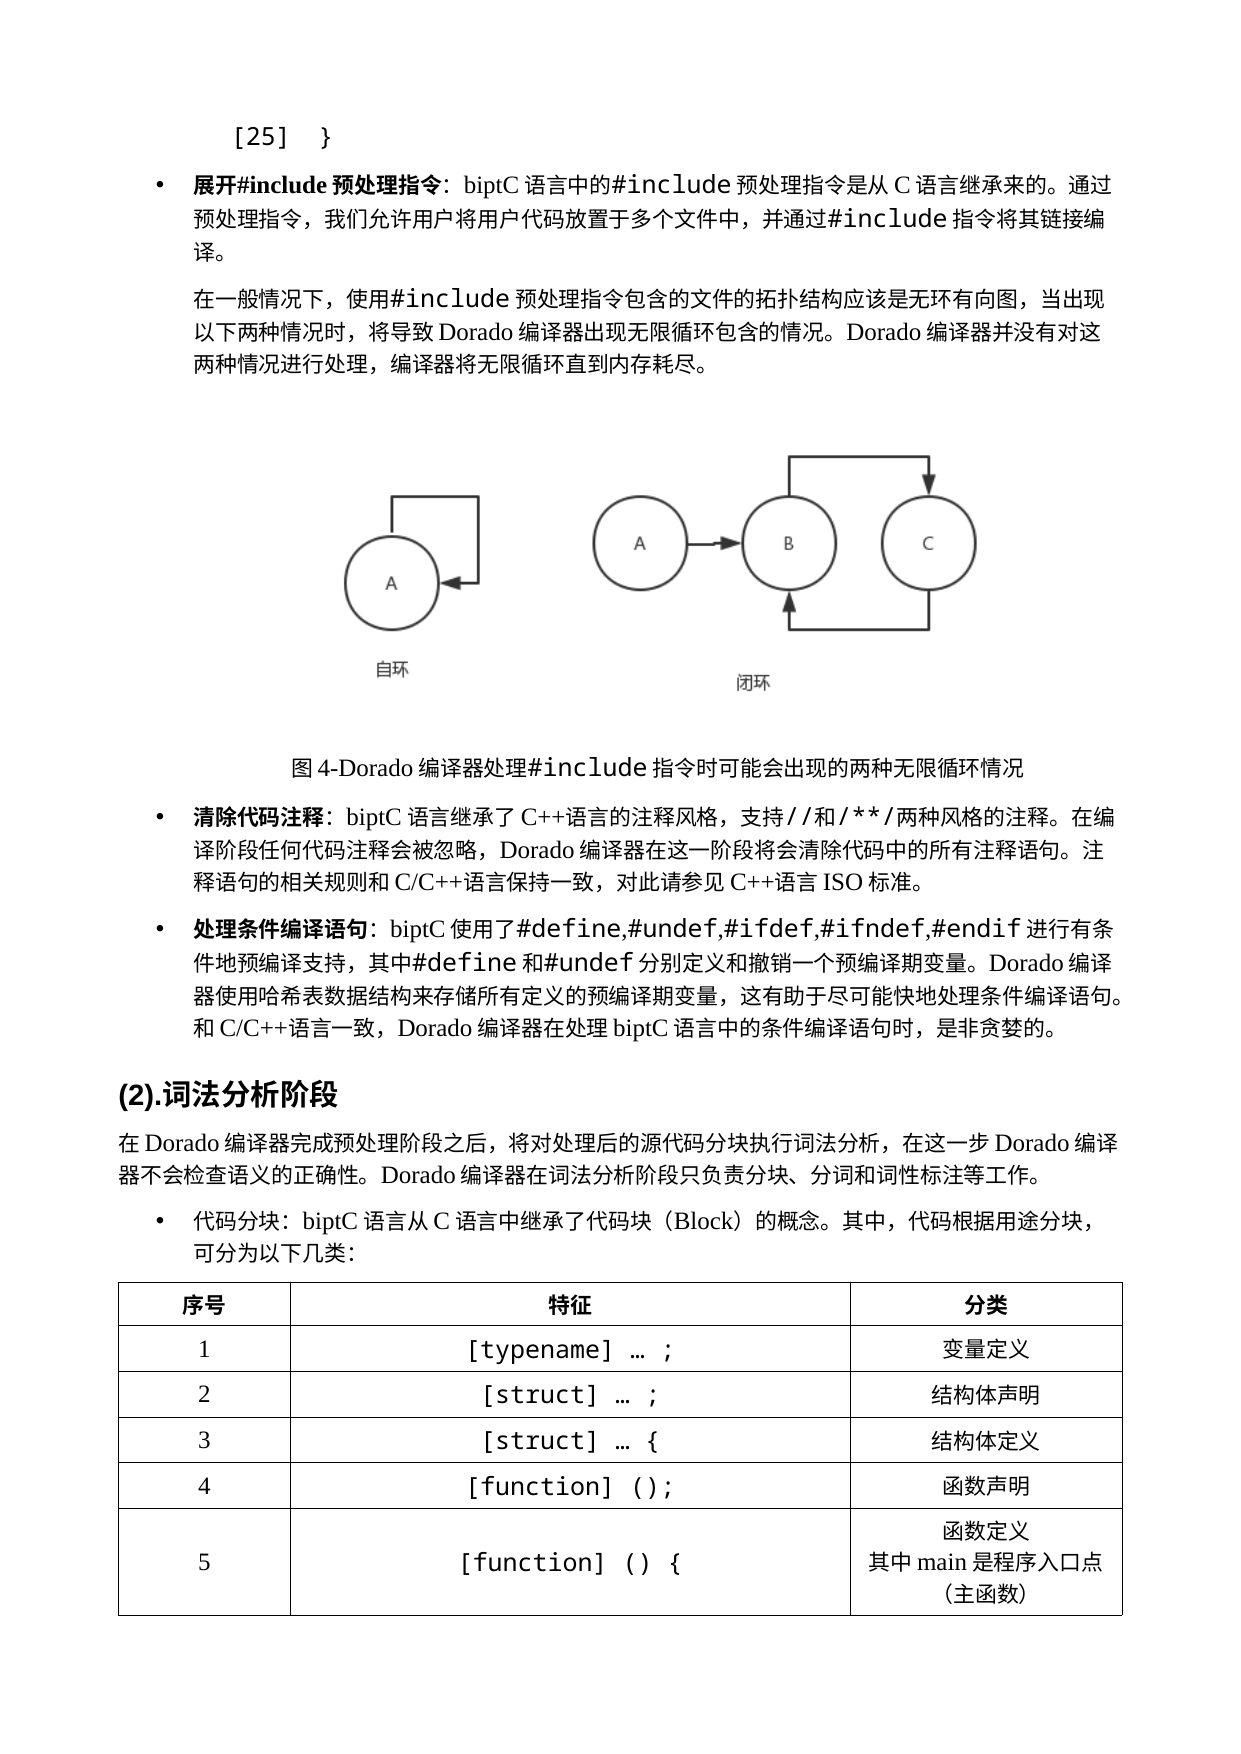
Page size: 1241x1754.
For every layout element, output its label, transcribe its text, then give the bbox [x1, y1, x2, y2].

list [25] } [193, 118, 1122, 152]
picture [222, 393, 1018, 751]
table_cell [struct] … ; [291, 1372, 850, 1417]
table_header 序号 [119, 1283, 290, 1325]
table_cell 结构体定义 [851, 1418, 1122, 1462]
table_cell 2 [119, 1372, 290, 1417]
list 图4-Dorado编译器处理#include指令时可能会出现的两种无限循环情况 [156, 393, 1122, 784]
list 在一般情况下，使用#include预处理指令包含的文件的拓扑结构应该是无环有向图，当出现以下两种情况时，将导致Dorado编译器出现无限循环包含的情况。Dorado编译器并没有对这两种情况进行处理，编译器将无限循环直到内存耗尽。 [156, 281, 1122, 378]
table_cell 1 [119, 1326, 290, 1371]
subtitle (2).词法分析阶段 [118, 1071, 1122, 1114]
list 展开#include预处理指令：biptC语言中的#include预处理指令是从C语言继承来的。通过预处理指令，我们允许用户将用户代码放置于多个文件中，并通过#include指令将其链接编译。 [156, 167, 1122, 267]
table_cell [function] () { [291, 1509, 850, 1614]
table_cell 变量定义 [851, 1326, 1122, 1371]
table_cell [struct] … { [291, 1418, 850, 1462]
list 处理条件编译语句：biptC使用了#define,#undef,#ifdef,#ifndef,#endif进行有条件地预编译支持，其中#define和#undef分别定义和撤销一个预编译期变量。Dorado编译器使用哈希表数据结构来存储所有定义的预编译期变量，这有助于尽可能快地处理条件编译语句。和C/C++语言一致，Dorado编译器在处理biptC语言中的条件编译语句时，是非贪婪的。 [156, 911, 1122, 1042]
table_cell 函数定义 其中main是程序入口点（主函数） [851, 1509, 1122, 1614]
list 清除代码注释：biptC语言继承了C++语言的注释风格，支持//和/**/两种风格的注释。在编译阶段任何代码注释会被忽略，Dorado编译器在这一阶段将会清除代码中的所有注释语句。注释语句的相关规则和C/C++语言保持一致，对此请参见C++语言ISO标准。 [156, 799, 1122, 896]
table_cell [typename] … ; [291, 1326, 850, 1371]
table_header 特征 [291, 1283, 850, 1325]
table_cell 5 [119, 1509, 290, 1614]
table_cell 3 [119, 1418, 290, 1462]
table_cell 4 [119, 1463, 290, 1508]
table_header 分类 [851, 1283, 1122, 1325]
text 在Dorado编译器完成预处理阶段之后，将对处理后的源代码分块执行词法分析，在这一步Dorado编译器不会检查语义的正确性。Dorado编译器在词法分析阶段只负责分块、分词和词性标注等工作。 [118, 1126, 1122, 1190]
table_cell [function] (); [291, 1463, 850, 1508]
table_cell 结构体声明 [851, 1372, 1122, 1417]
list 代码分块：biptC语言从C语言中继承了代码块（Block）的概念。其中，代码根据用途分块，可分为以下几类： [156, 1204, 1122, 1268]
table_cell 函数声明 [851, 1463, 1122, 1508]
